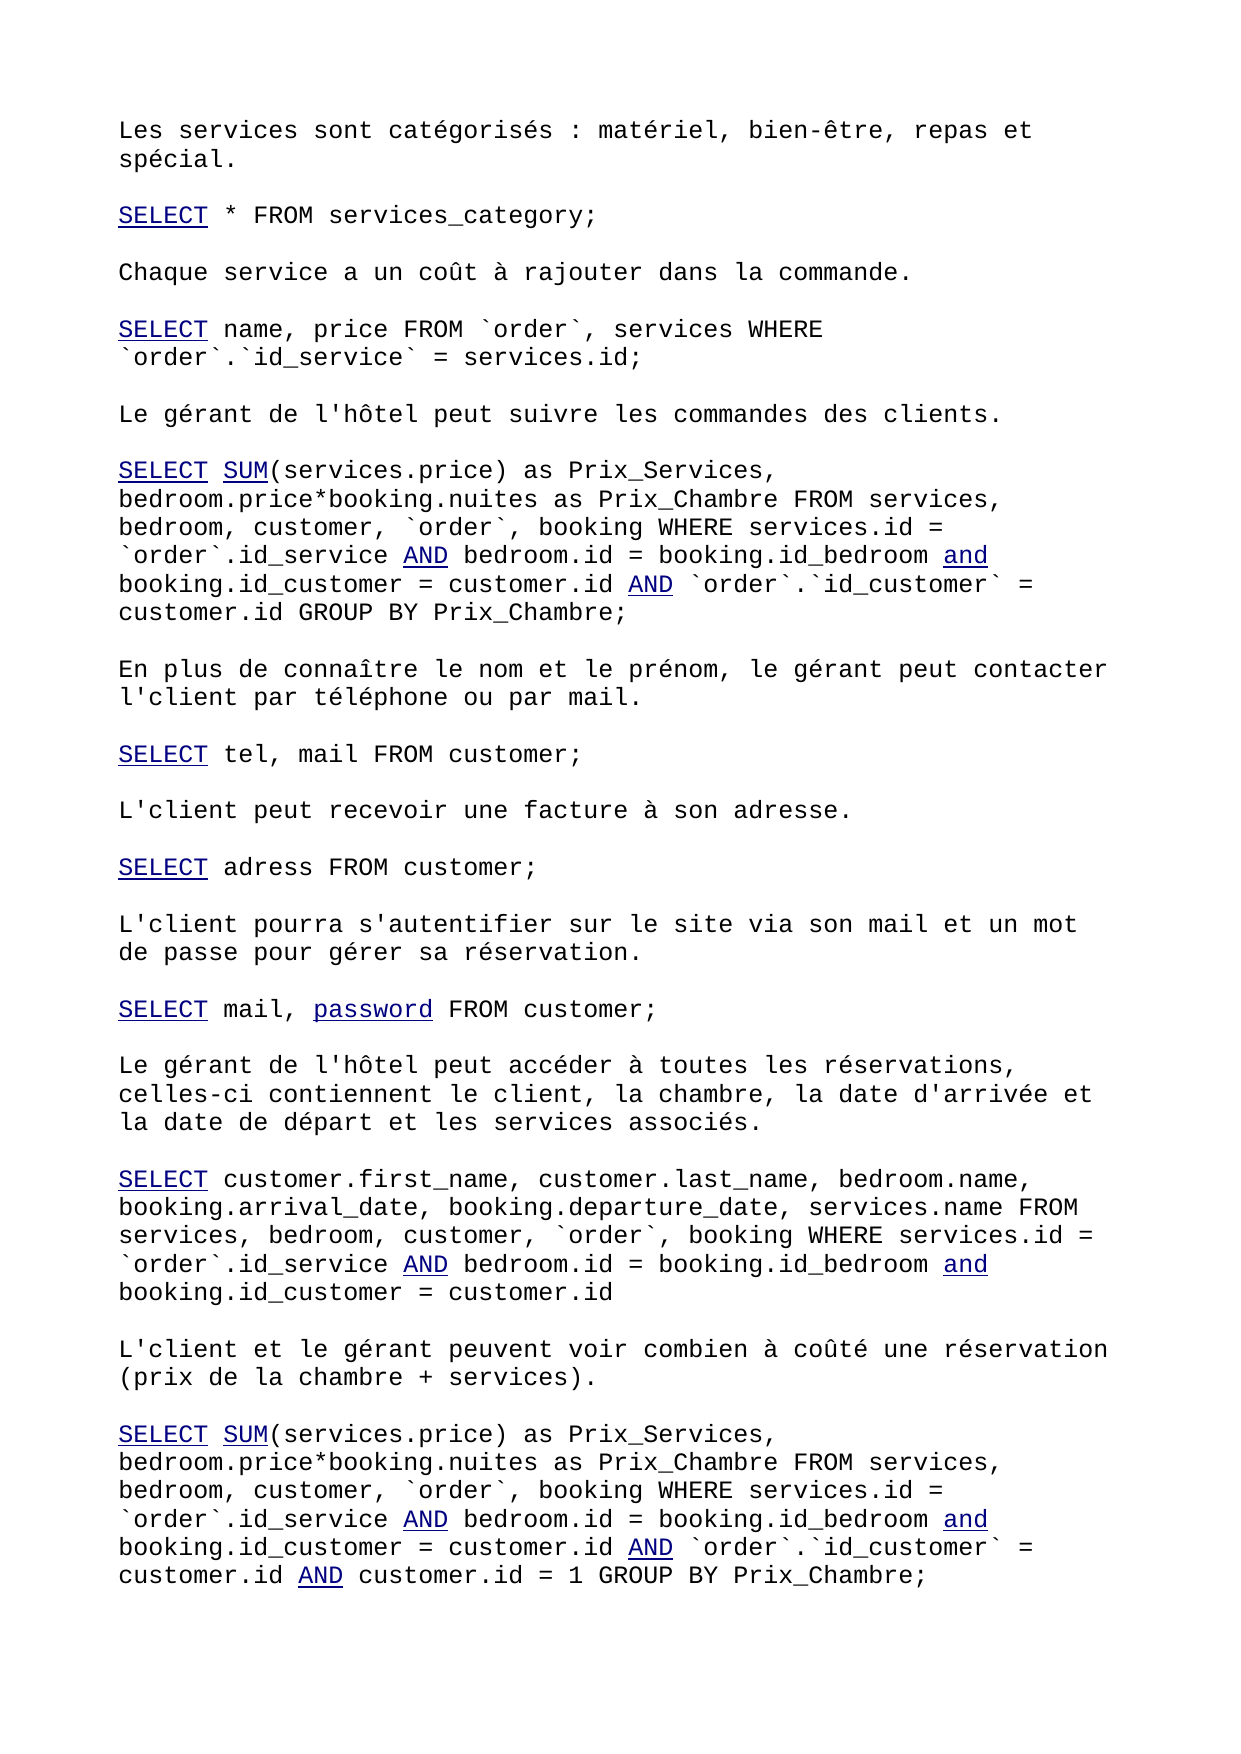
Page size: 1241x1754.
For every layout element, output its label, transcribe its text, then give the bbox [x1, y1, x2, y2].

text SELECT customer.first_name, customer.last_name, bedroom.name, booking.arrival_date, booking.departure_date, services.name FROM services, bedroom, customer, `order`, booking WHERE services.id = `order`.id_service AND bedroom.id = booking.id_bedroom and booking.id_customer = customer.id [118, 1166, 1122, 1308]
text SELECT adress FROM customer; [118, 855, 1122, 883]
text Les services sont catégorisés : matériel, bien-être, repas et spécial. [118, 118, 1122, 175]
text SELECT name, price FROM `order`, services WHERE `order`.`id_service` = services.id; [118, 316, 1122, 373]
text L'client et le gérant peuvent voir combien à coûté une réservation (prix de la chambre + services). [118, 1336, 1122, 1393]
text Le gérant de l'hôtel peut suivre les commandes des clients. [118, 401, 1122, 430]
text SELECT SUM(services.price) as Prix_Services, bedroom.price*booking.nuites as Prix_Chambre FROM services, bedroom, customer, `order`, booking WHERE services.id = `order`.id_service AND bedroom.id = booking.id_bedroom and booking.id_customer = customer.id AND `order`.`id_customer` = customer.id AND customer.id = 1 GROUP BY Prix_Chambre; [118, 1421, 1122, 1591]
text Le gérant de l'hôtel peut accéder à toutes les réservations, celles-ci contiennent le client, la chambre, la date d'arrivée et la date de départ et les services associés. [118, 1053, 1122, 1138]
text SELECT * FROM services_category; [118, 203, 1122, 231]
text SELECT SUM(services.price) as Prix_Services, bedroom.price*booking.nuites as Prix_Chambre FROM services, bedroom, customer, `order`, booking WHERE services.id = `order`.id_service AND bedroom.id = booking.id_bedroom and booking.id_customer = customer.id AND `order`.`id_customer` = customer.id GROUP BY Prix_Chambre; [118, 458, 1122, 628]
text Chaque service a un coût à rajouter dans la commande. [118, 260, 1122, 288]
text En plus de connaître le nom et le prénom, le gérant peut contacter l'client par téléphone ou par mail. [118, 656, 1122, 713]
text L'client pourra s'autentifier sur le site via son mail et un mot de passe pour gérer sa réservation. [118, 911, 1122, 968]
text L'client peut recevoir une facture à son adresse. [118, 798, 1122, 826]
text SELECT tel, mail FROM customer; [118, 741, 1122, 770]
text SELECT mail, password FROM customer; [118, 996, 1122, 1025]
